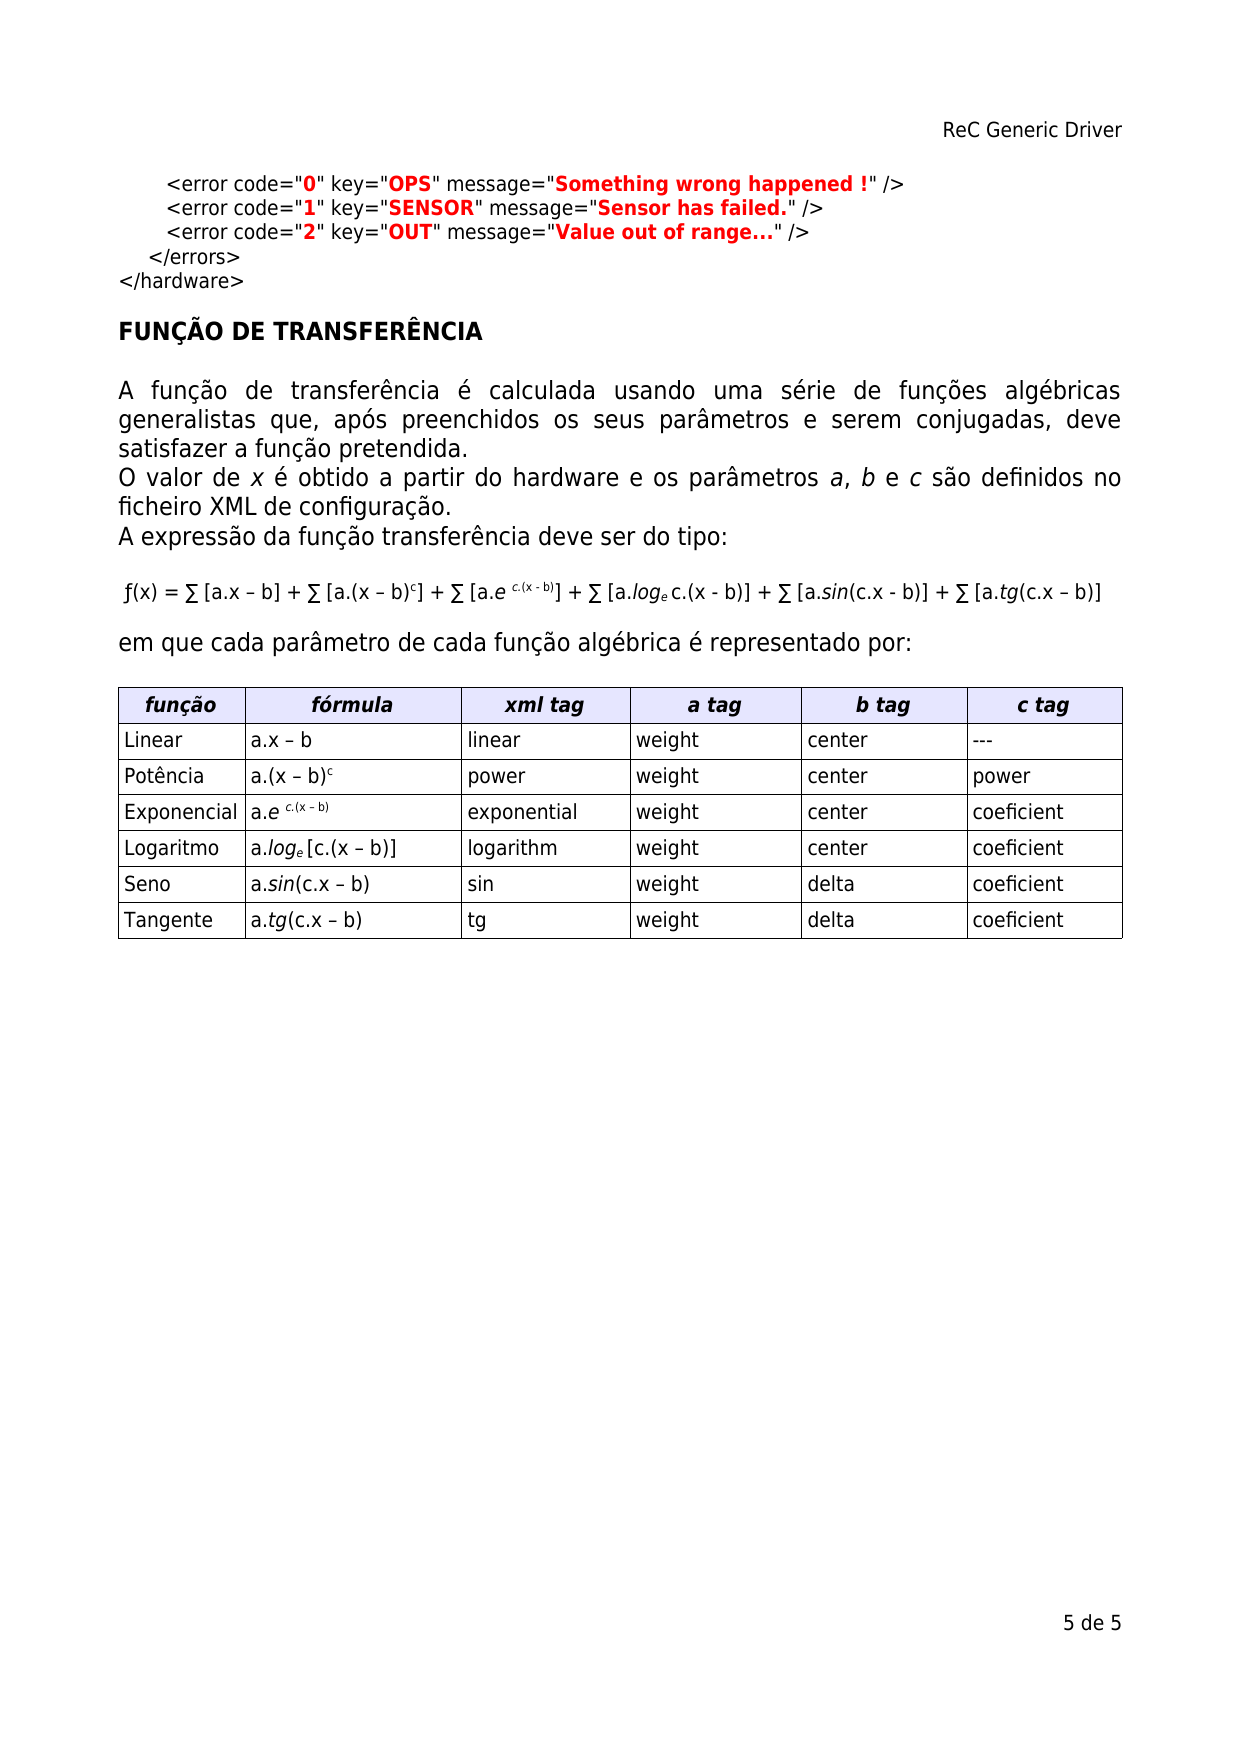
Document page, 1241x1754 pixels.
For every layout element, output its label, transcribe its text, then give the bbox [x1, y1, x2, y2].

table_header c tag [968, 688, 1122, 723]
text O valor de x é obtido a partir do hardware e os parâmetros a, b e c são definidos no ficheiro XML de configuração. [118, 463, 1122, 522]
table_cell weight [631, 760, 801, 794]
table_cell weight [631, 795, 801, 830]
text FUNÇÃO DE TRANSFERÊNCIA [118, 317, 1122, 347]
table_cell a.tg(c.x – b) [246, 903, 461, 938]
text ƒ(x) = ∑ [a.x – b] + ∑ [a.(x – b)c] + ∑ [a.e c.(x - b)] + ∑ [a.loge c.(x - b)] + ∑ [a.sin(c.x - b)] + ∑ [a.tg(c.x – b)] [118, 580, 1122, 604]
table_cell Seno [119, 867, 245, 902]
text A expressão da função transferência deve ser do tipo: [118, 522, 1122, 551]
table_cell sin [462, 867, 630, 902]
table_cell weight [631, 831, 801, 866]
table_cell center [802, 724, 967, 758]
table_cell center [802, 831, 967, 866]
table_cell coeficient [968, 903, 1122, 938]
table_cell a.sin(c.x – b) [246, 867, 461, 902]
table_cell a.(x – b)c [246, 760, 461, 794]
table_cell logarithm [462, 831, 630, 866]
table_cell Exponencial [119, 795, 245, 830]
table_header função [119, 688, 245, 723]
table_cell --- [968, 724, 1122, 758]
text em que cada parâmetro de cada função algébrica é representado por: [118, 628, 1122, 658]
table_cell a.e c.(x – b) [246, 795, 461, 830]
table_cell coeficient [968, 831, 1122, 866]
table_cell coeficient [968, 867, 1122, 902]
table_header a tag [631, 688, 801, 723]
table_header b tag [802, 688, 967, 723]
table_cell center [802, 760, 967, 794]
text <error code="0" key="OPS" message="Something wrong happened !" /> [118, 172, 1122, 196]
table_cell a.x – b [246, 724, 461, 758]
table_header xml tag [462, 688, 630, 723]
table_cell delta [802, 867, 967, 902]
table_cell power [968, 760, 1122, 794]
table_header fórmula [246, 688, 461, 723]
text <error code="2" key="OUT" message="Value out of range..." /> [118, 220, 1122, 245]
table_cell power [462, 760, 630, 794]
table_cell linear [462, 724, 630, 758]
table_cell Linear [119, 724, 245, 758]
table_cell weight [631, 903, 801, 938]
table_cell tg [462, 903, 630, 938]
table_cell weight [631, 867, 801, 902]
table_cell Tangente [119, 903, 245, 938]
table_cell delta [802, 903, 967, 938]
table_cell coeficient [968, 795, 1122, 830]
table_cell center [802, 795, 967, 830]
text </errors> </hardware> [118, 245, 1122, 293]
table_cell Potência [119, 760, 245, 794]
table_cell Logaritmo [119, 831, 245, 866]
text A função de transferência é calculada usando uma série de funções algébricas generalistas que, após preenchidos os seus parâmetros e serem conjugadas, deve satisfazer a função pretendida. [118, 376, 1122, 463]
table_cell weight [631, 724, 801, 758]
table_cell a.loge [c.(x – b)] [246, 831, 461, 866]
text <error code="1" key="SENSOR" message="Sensor has failed." /> [118, 196, 1122, 220]
table_cell exponential [462, 795, 630, 830]
